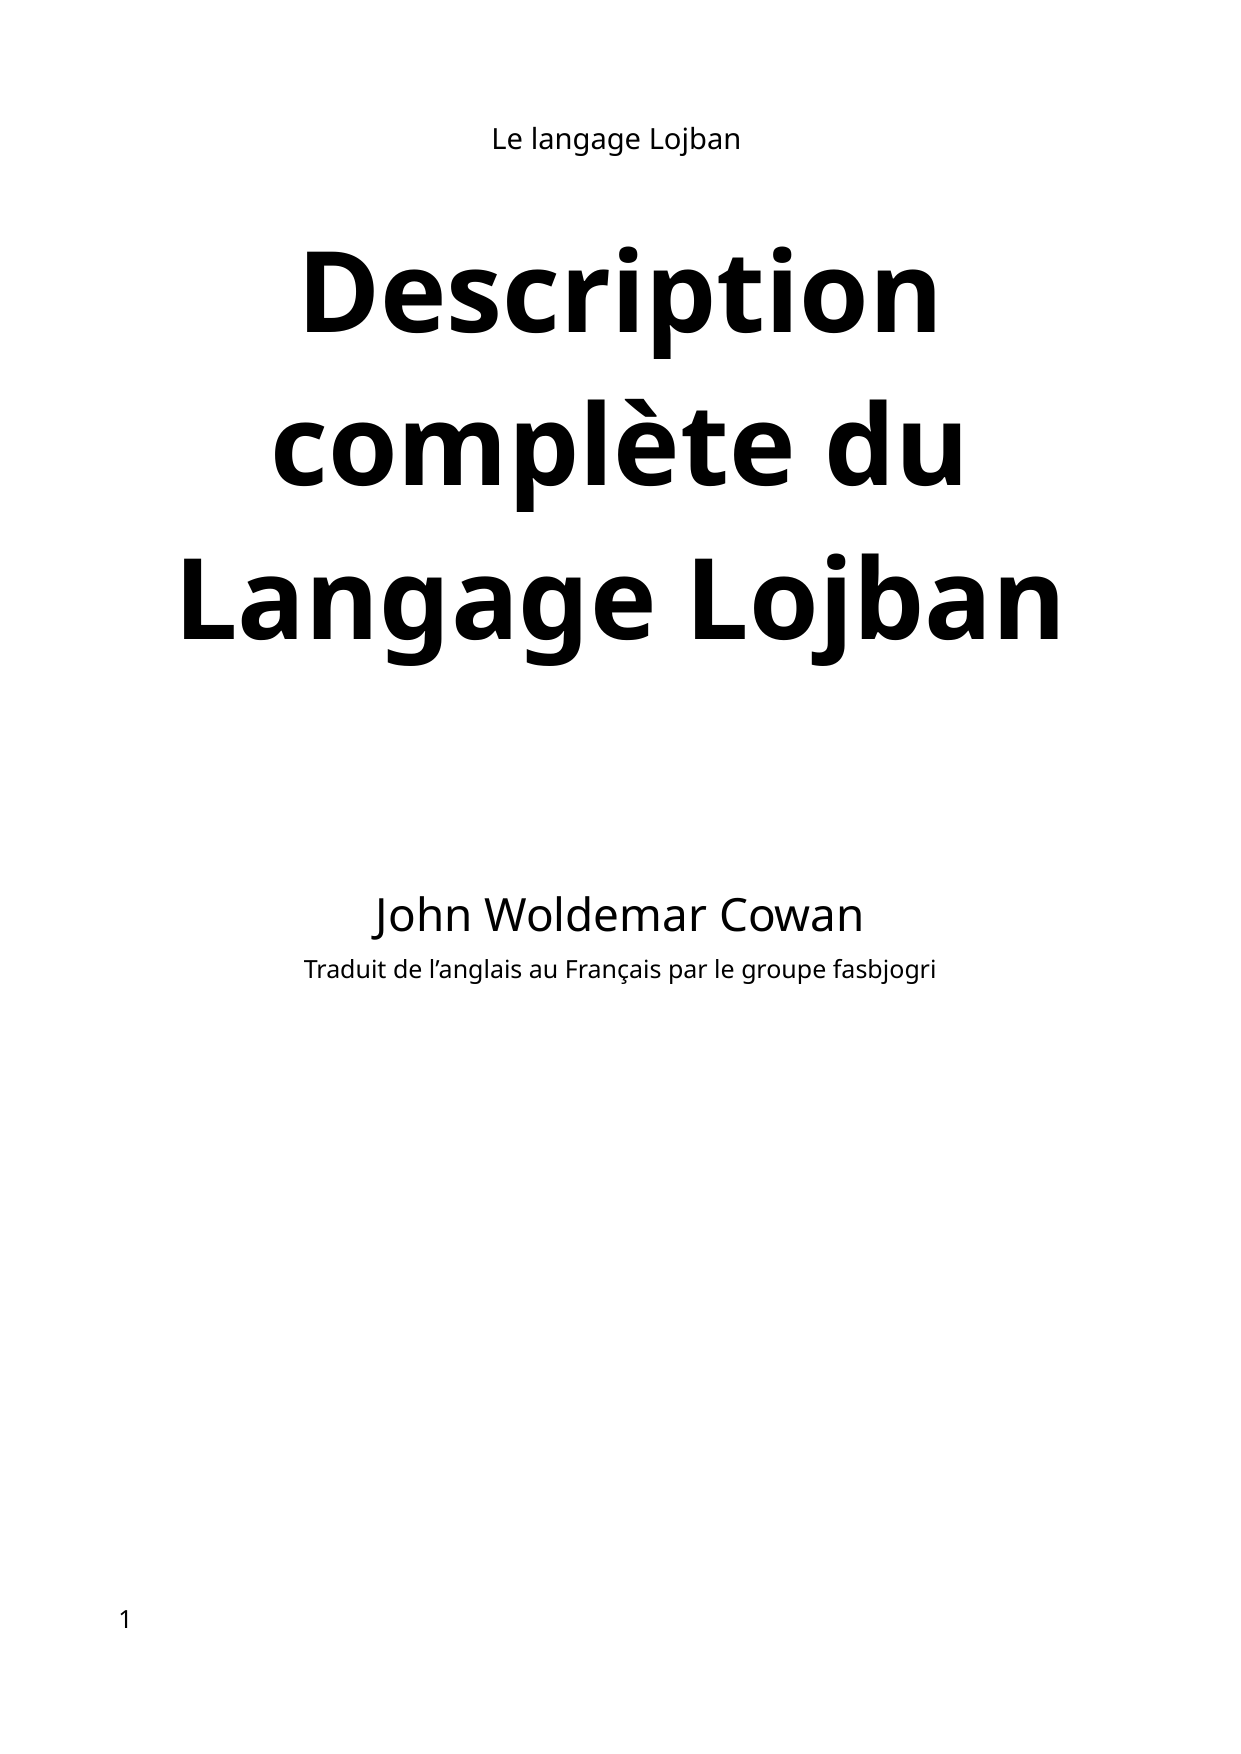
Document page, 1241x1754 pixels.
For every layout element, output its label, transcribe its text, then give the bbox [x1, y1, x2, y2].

title Description complète du Langage Lojban [118, 212, 1122, 672]
text John Woldemar Cowan Traduit de l’anglais au Français par le groupe fasbjogri [118, 883, 1122, 986]
